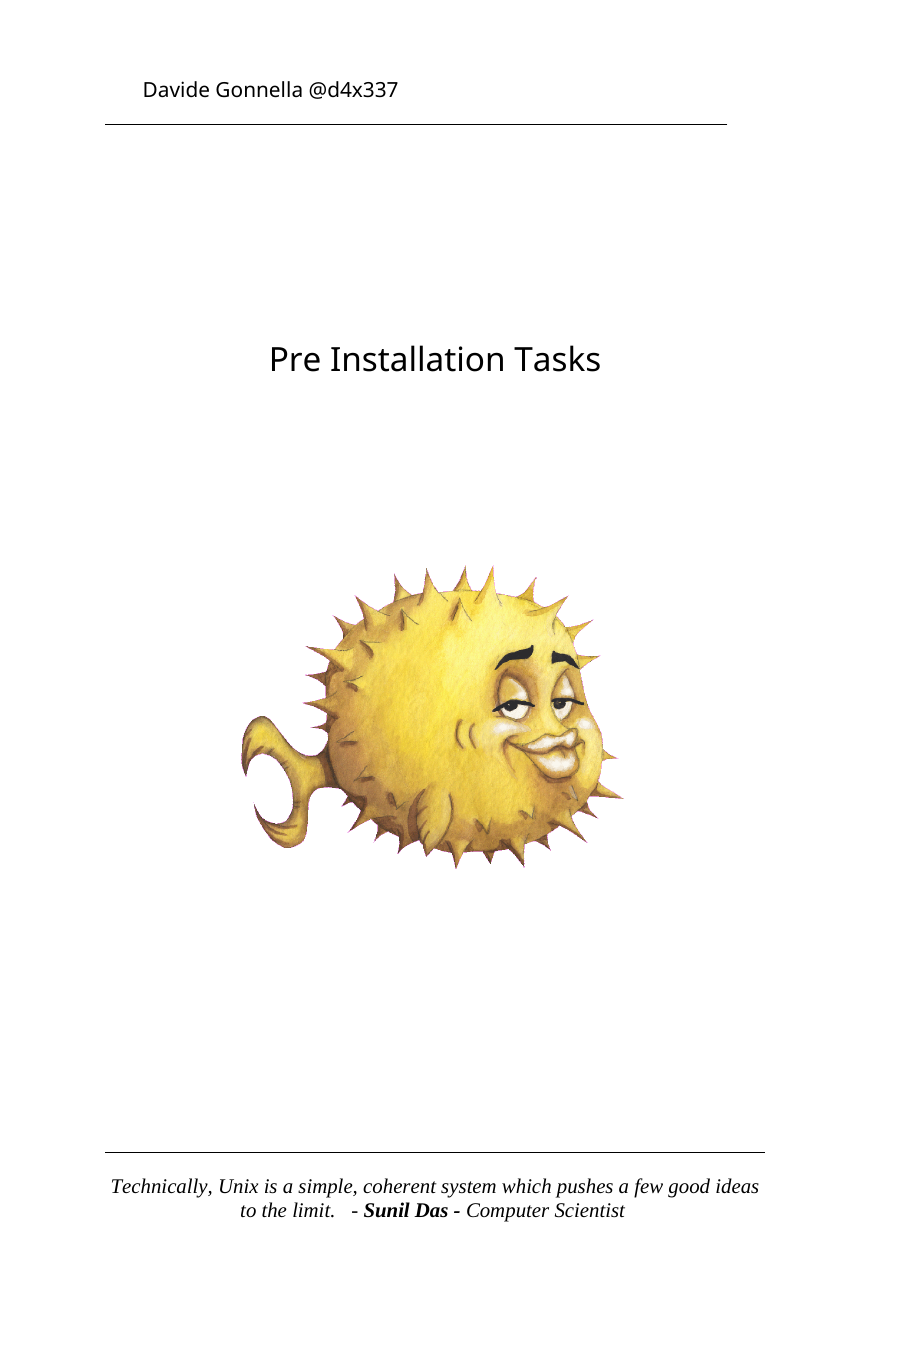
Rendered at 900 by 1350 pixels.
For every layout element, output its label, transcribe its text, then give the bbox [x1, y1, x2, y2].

text Pre Installation Tasks [105, 336, 765, 381]
picture [234, 563, 636, 878]
